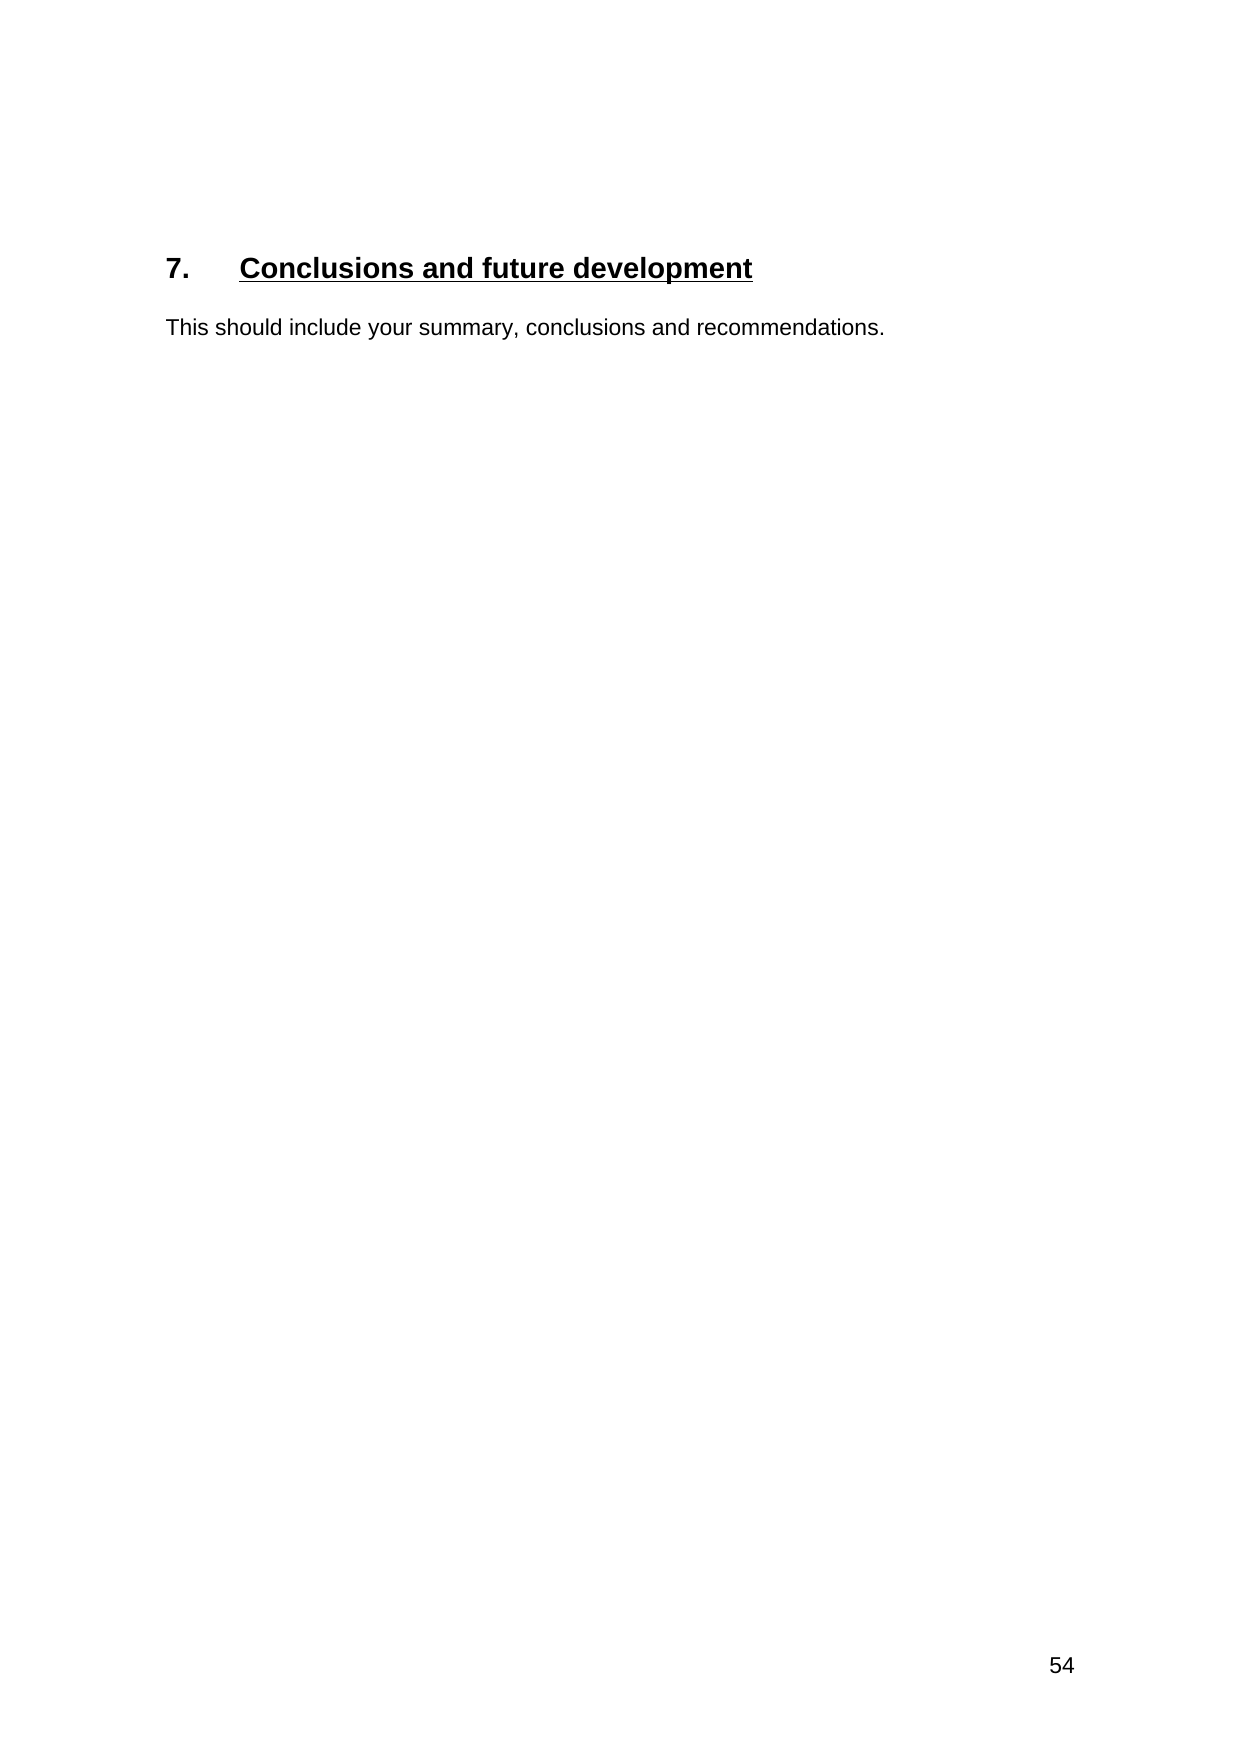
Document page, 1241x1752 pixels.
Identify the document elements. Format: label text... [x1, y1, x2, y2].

subtitle Conclusions and future development [165, 252, 1075, 285]
text This should include your summary, conclusions and recommendations. [165, 314, 1075, 341]
